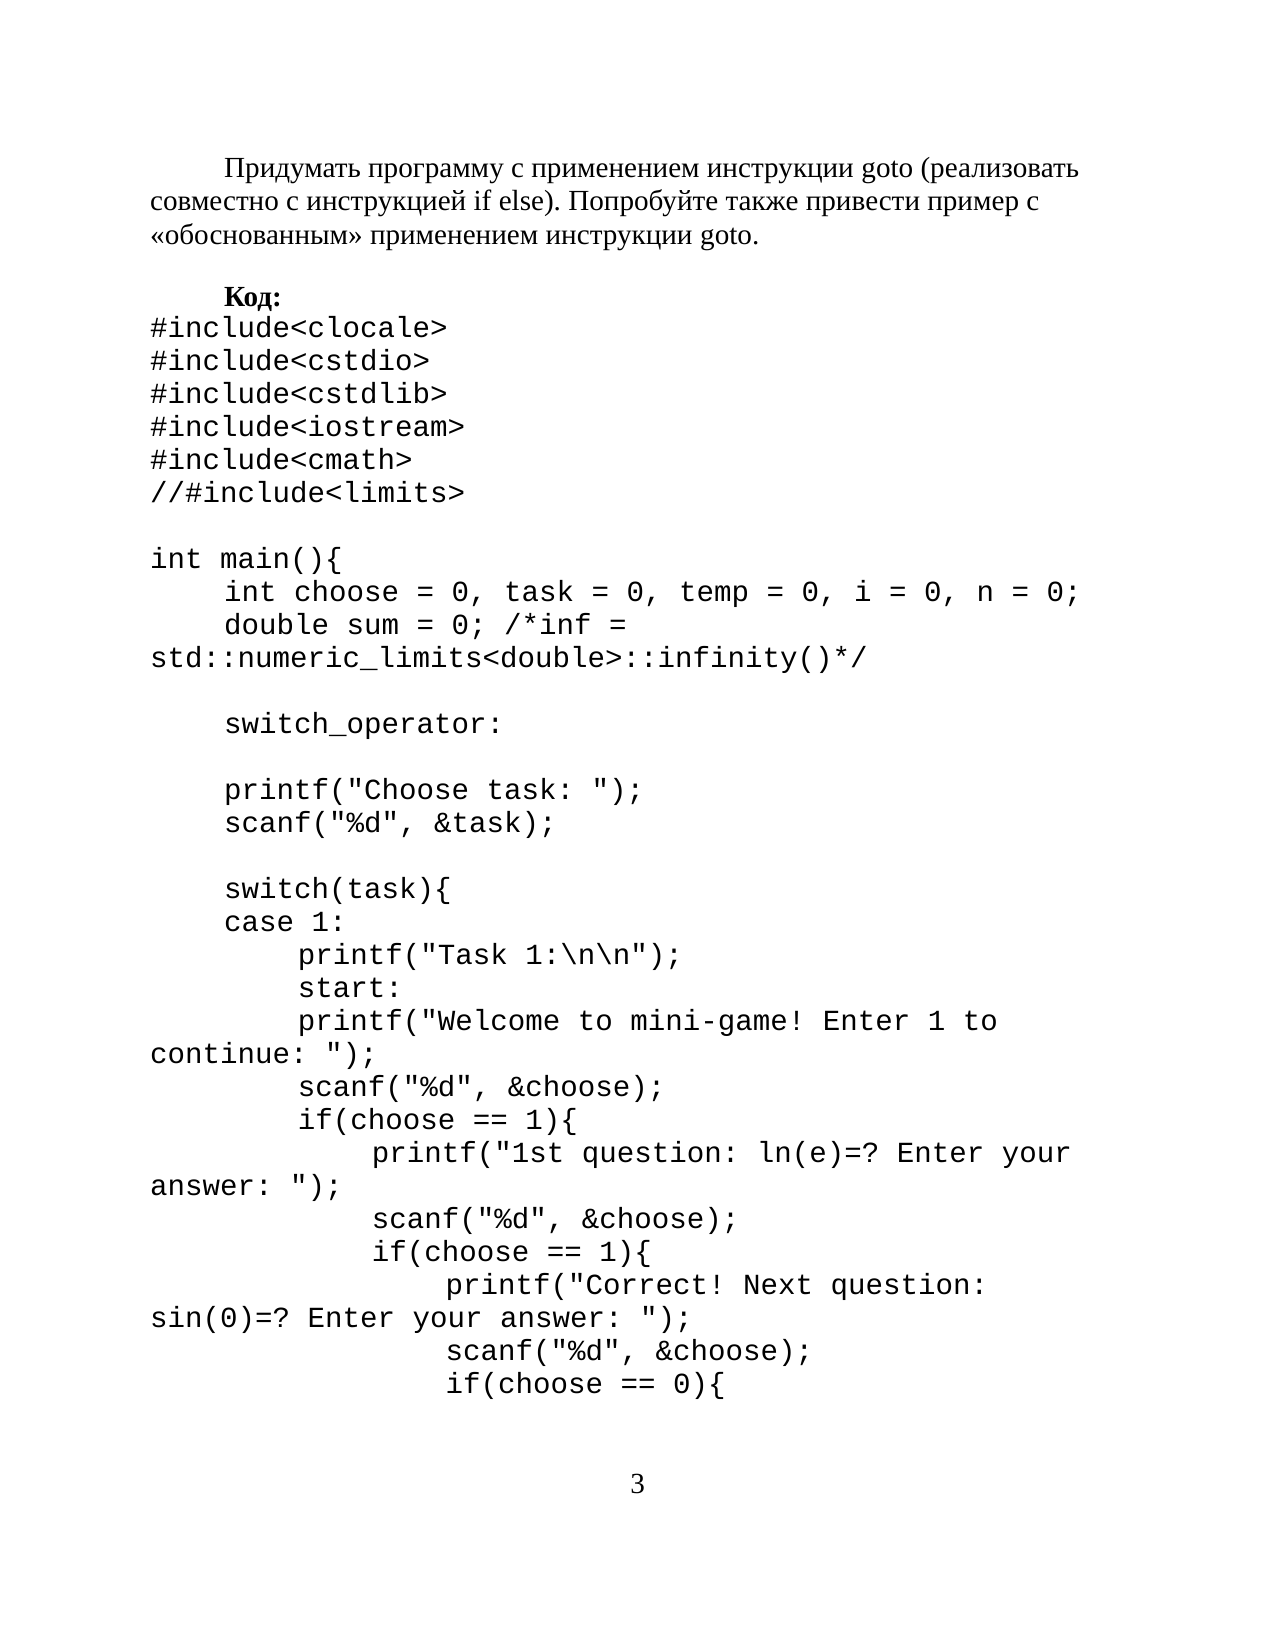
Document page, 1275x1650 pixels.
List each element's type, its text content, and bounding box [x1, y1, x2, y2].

text scanf("%d", &task); [150, 808, 1125, 841]
text if(choose == 0){ [150, 1369, 1125, 1403]
text double sum = 0; /*inf = std::numeric_limits<double>::infinity()*/ [150, 610, 1125, 676]
text scanf("%d", &choose); [150, 1072, 1125, 1105]
text int choose = 0, task = 0, temp = 0, i = 0, n = 0; [150, 577, 1125, 610]
text #include<cstdio> [150, 346, 1125, 379]
text #include<cmath> [150, 445, 1125, 478]
text scanf("%d", &choose); [150, 1337, 1125, 1369]
text switch(task){ [150, 874, 1125, 907]
text case 1: [150, 907, 1125, 940]
text int main(){ [150, 544, 1125, 577]
text printf("Task 1:\n\n"); [150, 940, 1125, 973]
text printf("Correct! Next question: sin(0)=? Enter your answer: "); [150, 1271, 1125, 1337]
text #include<cstdlib> [150, 379, 1125, 412]
text Код: [150, 279, 1125, 313]
text #include<clocale> [150, 313, 1125, 346]
text if(choose == 1){ [150, 1237, 1125, 1271]
text scanf("%d", &choose); [150, 1204, 1125, 1237]
text if(choose == 1){ [150, 1105, 1125, 1138]
text start: [150, 973, 1125, 1006]
text printf("1st question: ln(e)=? Enter your answer: "); [150, 1138, 1125, 1204]
text #include<iostream> [150, 412, 1125, 445]
text printf("Welcome to mini-game! Enter 1 to continue: "); [150, 1006, 1125, 1072]
text //#include<limits> [150, 478, 1125, 511]
text Придумать программу с применением инструкции goto (реализовать совместно с инструкцией if else). Попробуйте также привести пример с «обоснованным» применением инструкции goto. [150, 150, 1125, 251]
text printf("Choose task: "); [150, 775, 1125, 808]
text switch_operator: [150, 709, 1125, 742]
